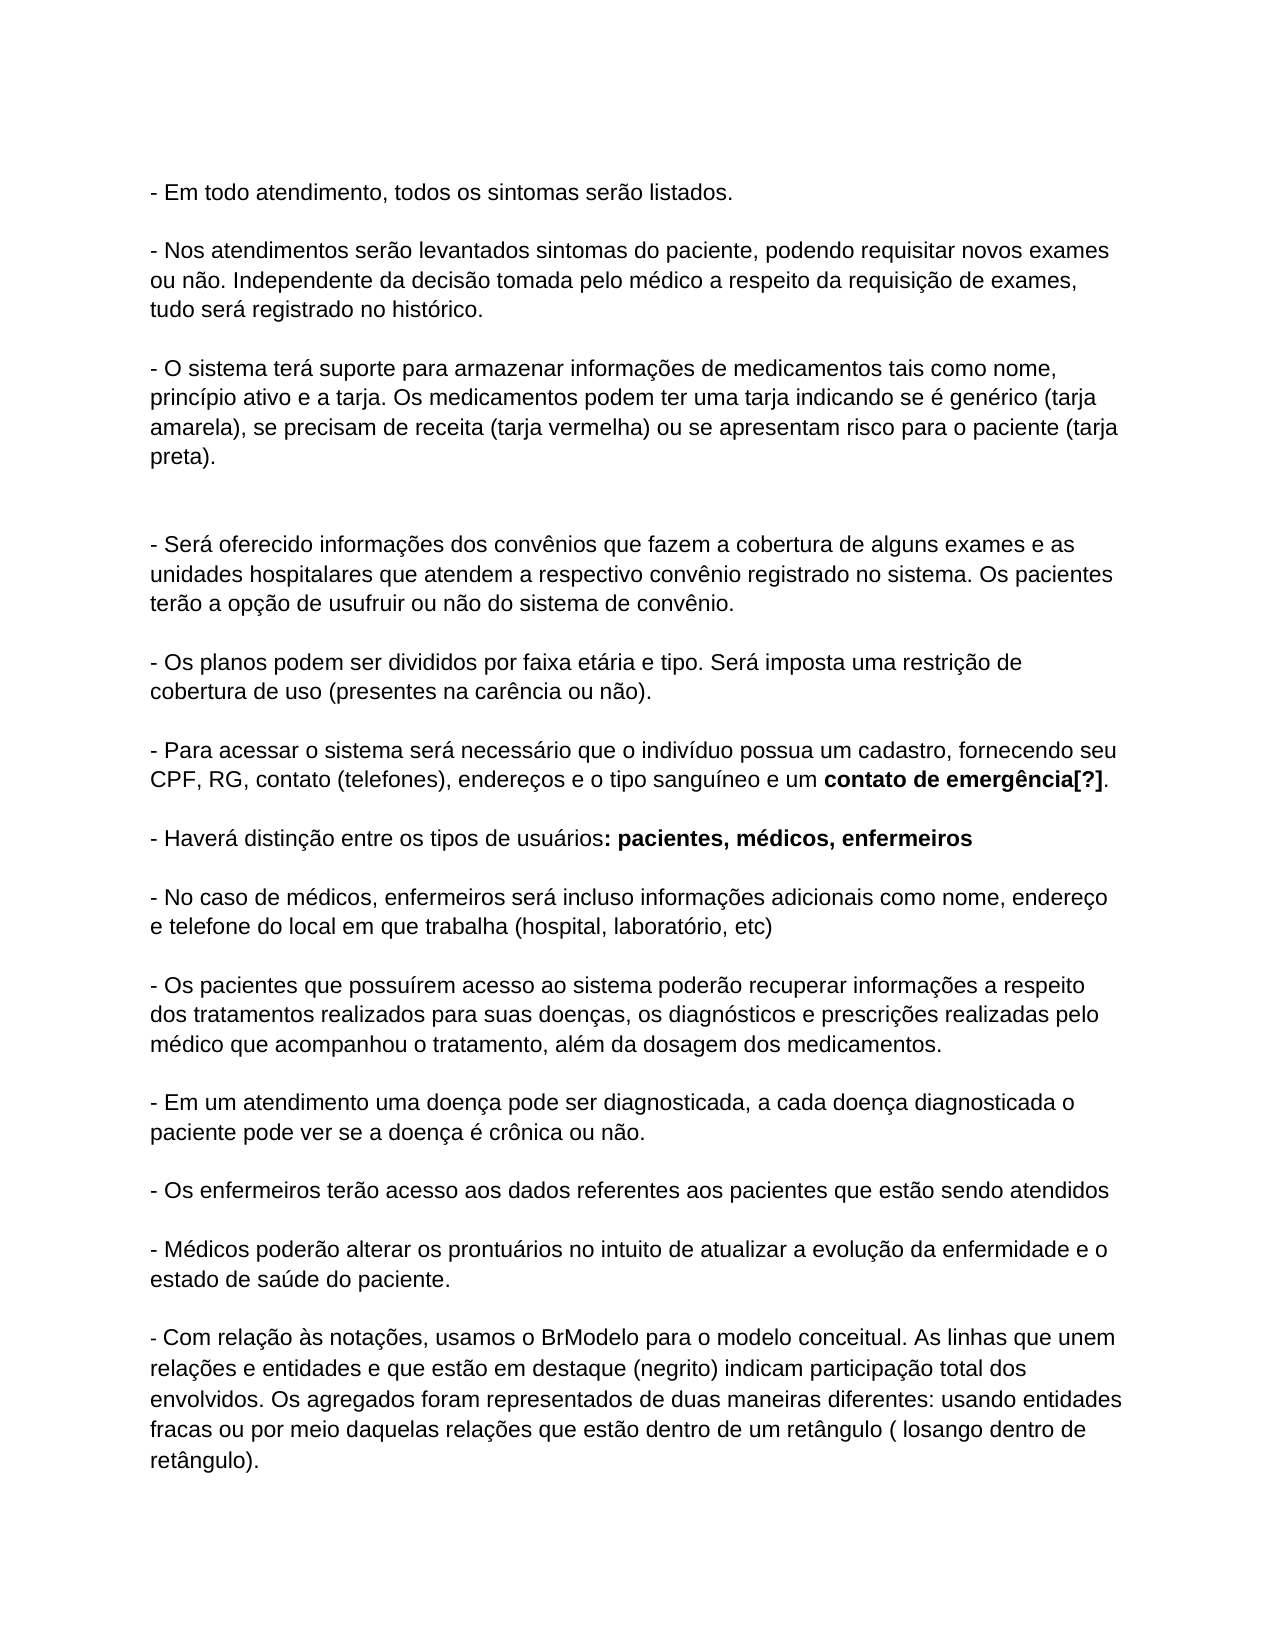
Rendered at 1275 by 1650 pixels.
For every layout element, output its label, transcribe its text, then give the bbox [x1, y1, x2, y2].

text - Será oferecido informações dos convênios que fazem a cobertura de alguns exames e as unidades hospitalares que atendem a respectivo convênio registrado no sistema. Os pacientes terão a opção de usufruir ou não do sistema de convênio. [150, 532, 1125, 616]
text - Para acessar o sistema será necessário que o indivíduo possua um cadastro, fornecendo seu CPF, RG, contato (telefones), endereços e o tipo sanguíneo e um contato de emergência[?]. [150, 737, 1125, 792]
text - Os enfermeiros terão acesso aos dados referentes aos pacientes que estão sendo atendidos [150, 1178, 1125, 1204]
text - Haverá distinção entre os tipos de usuários: pacientes, médicos, enfermeiros [150, 826, 1125, 851]
text - Nos atendimentos serão levantados sintomas do paciente, podendo requisitar novos exames ou não. Independente da decisão tomada pelo médico a respeito da requisição de exames, tudo será registrado no histórico. [150, 238, 1125, 322]
text - Os planos podem ser divididos por faixa etária e tipo. Será imposta uma restrição de cobertura de uso (presentes na carência ou não). [150, 649, 1125, 704]
text - O sistema terá suporte para armazenar informações de medicamentos tais como nome, princípio ativo e a tarja. Os medicamentos podem ter uma tarja indicando se é genérico (tarja amarela), se precisam de receita (tarja vermelha) ou se apresentam risco para o paciente (tarja preta). [150, 356, 1125, 469]
text - No caso de médicos, enfermeiros será incluso informações adicionais como nome, endereço e telefone do local em que trabalha (hospital, laboratório, etc) [150, 884, 1125, 939]
text - Em todo atendimento, todos os sintomas serão listados. [150, 179, 1125, 205]
text - Com relação às notações, usamos o BrModelo para o modelo conceitual. As linhas que unem relações e entidades e que estão em destaque (negrito) indicam participação total dos envolvidos. Os agregados foram representados de duas maneiras diferentes: usando entidades fracas ou por meio daquelas relações que estão dentro de um retângulo ( losango dentro de retângulo). [150, 1325, 1125, 1473]
text - Médicos poderão alterar os prontuários no intuito de atualizar a evolução da enfermidade e o estado de saúde do paciente. [150, 1237, 1125, 1292]
text - Em um atendimento uma doença pode ser diagnosticada, a cada doença diagnosticada o paciente pode ver se a doença é crônica ou não. [150, 1090, 1125, 1145]
text - Os pacientes que possuírem acesso ao sistema poderão recuperar informações a respeito dos tratamentos realizados para suas doenças, os diagnósticos e prescrições realizadas pelo médico que acompanhou o tratamento, além da dosagem dos medicamentos. [150, 972, 1125, 1057]
